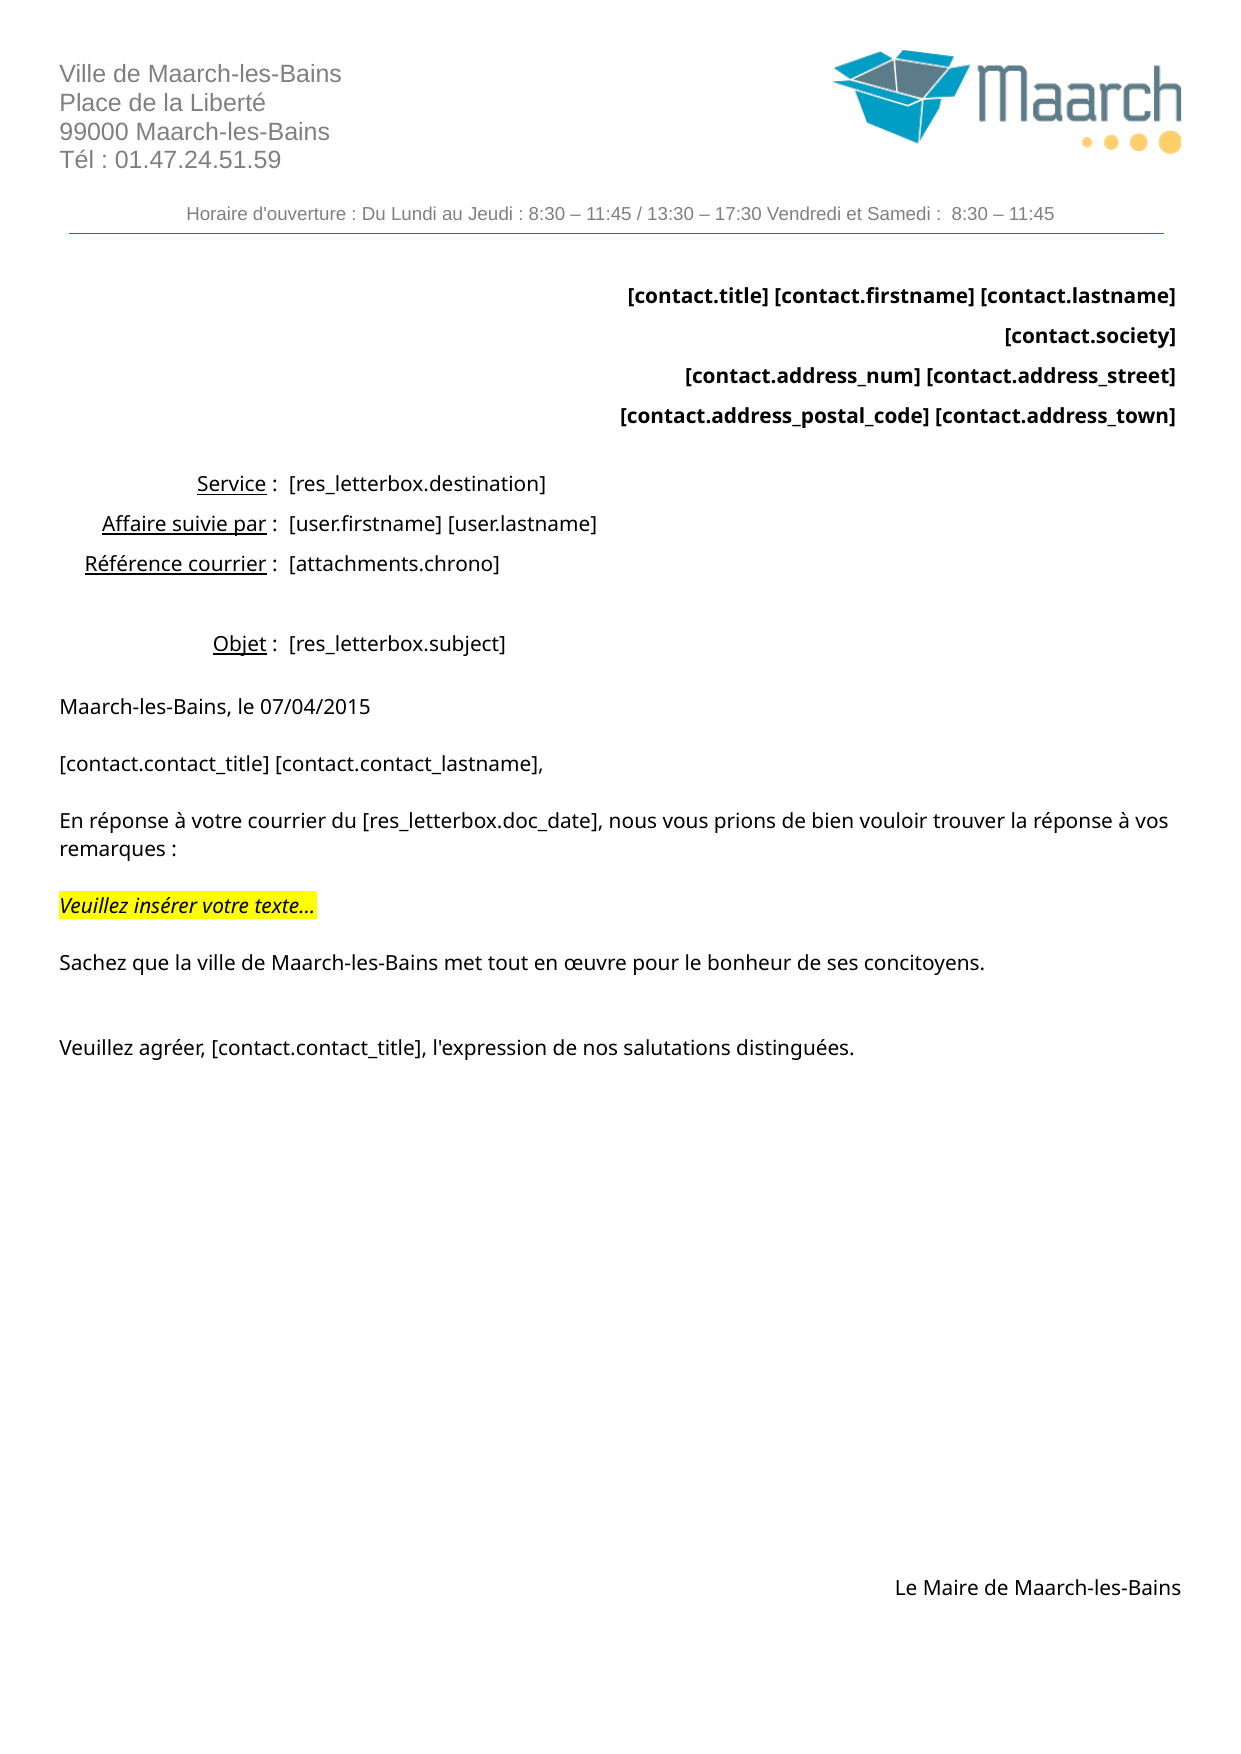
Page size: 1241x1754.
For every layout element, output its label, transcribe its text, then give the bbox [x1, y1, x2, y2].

text [contact.contact_title] [contact.contact_lastname], [59, 749, 1181, 777]
table_cell [59, 584, 283, 623]
table_cell [user.firstname] [user.lastname] [283, 504, 816, 543]
text Le Maire de Maarch-les-Bains [59, 1573, 1181, 1602]
table_cell [res_letterbox.subject] [283, 623, 816, 663]
table_cell Référence courrier : [59, 544, 283, 583]
text En réponse à votre courrier du [res_letterbox.doc_date], nous vous prions de bien vouloir trouver la réponse à vos remarques : [59, 806, 1181, 863]
table_header [contact.title] [contact.firstname] [contact.lastname] [60, 275, 1182, 315]
table_header [res_letterbox.destination] [283, 464, 816, 504]
table_cell [283, 584, 816, 623]
text Veuillez insérer votre texte… [59, 891, 1181, 919]
text Maarch-les-Bains, le 07/04/2015 [59, 692, 1181, 720]
table_cell Objet : [59, 623, 283, 663]
table_cell [contact.society] [60, 315, 1182, 355]
text Sachez que la ville de Maarch-les-Bains met tout en œuvre pour le bonheur de ses concitoyens. [59, 948, 1181, 976]
text Veuillez agréer, [contact.contact_title], l'expression de nos salutations distinguées. [59, 1033, 1181, 1062]
table_cell [attachments.chrono] [283, 544, 816, 583]
table_cell [contact.address_postal_code] [contact.address_town] [60, 395, 1182, 435]
table_cell Affaire suivie par : [59, 504, 283, 543]
table_header Service : [59, 464, 283, 504]
table_cell [contact.address_num] [contact.address_street] [60, 355, 1182, 395]
picture [832, 50, 1182, 154]
